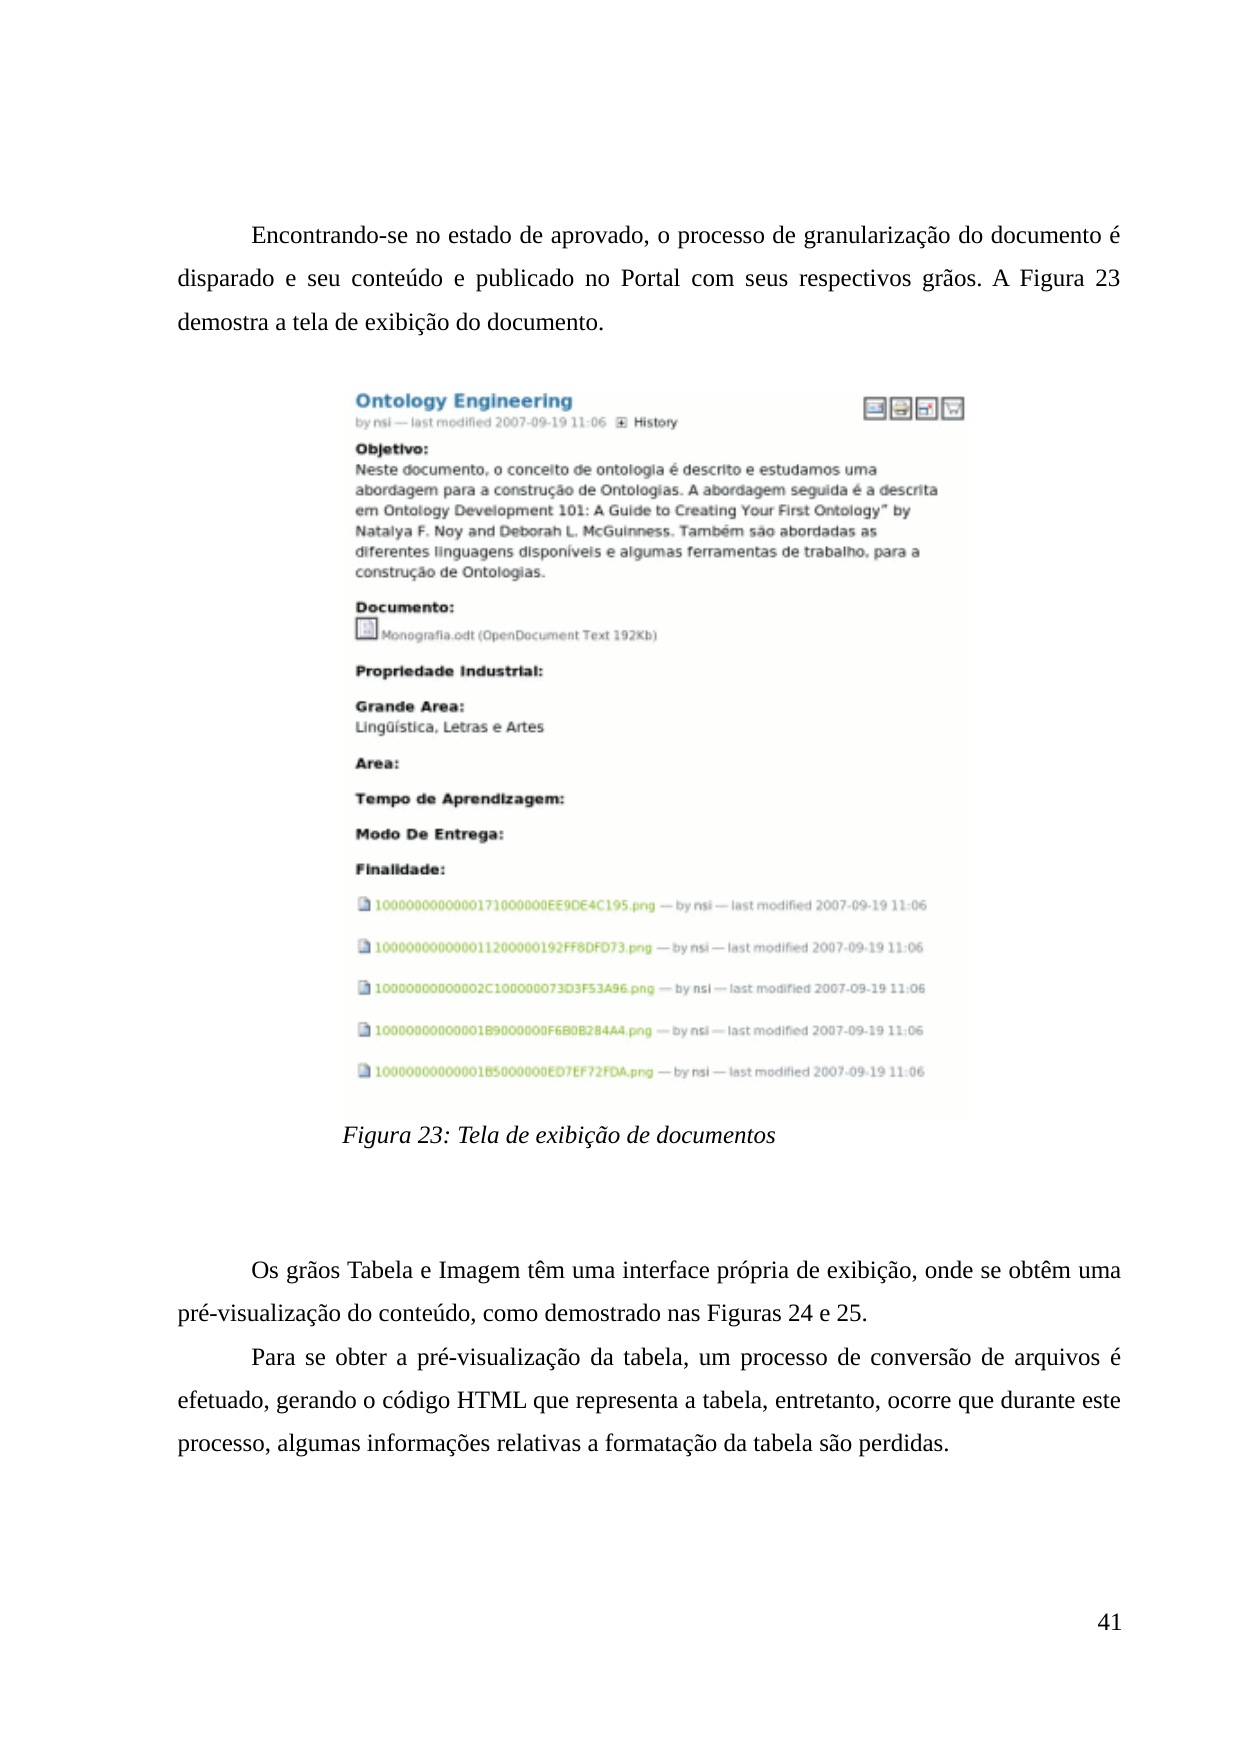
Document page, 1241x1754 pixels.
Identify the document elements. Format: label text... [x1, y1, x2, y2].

text Os grãos Tabela e Imagem têm uma interface própria de exibição, onde se obtêm uma pré-visualização do conteúdo, como demostrado nas Figuras 24 e 25. [177, 1255, 1122, 1327]
picture [342, 391, 970, 1121]
text Figura 23: Tela de exibição de documentos [342, 1121, 957, 1149]
text Encontrando-se no estado de aprovado, o processo de granularização do documento é disparado e seu conteúdo e publicado no Portal com seus respectivos grãos. A Figura 23 demostra a tela de exibição do documento. [177, 220, 1122, 335]
text Para se obter a pré-visualização da tabela, um processo de conversão de arquivos é efetuado, gerando o código HTML que representa a tabela, entretanto, ocorre que durante este processo, algumas informações relativas a formatação da tabela são perdidas. [177, 1342, 1122, 1457]
